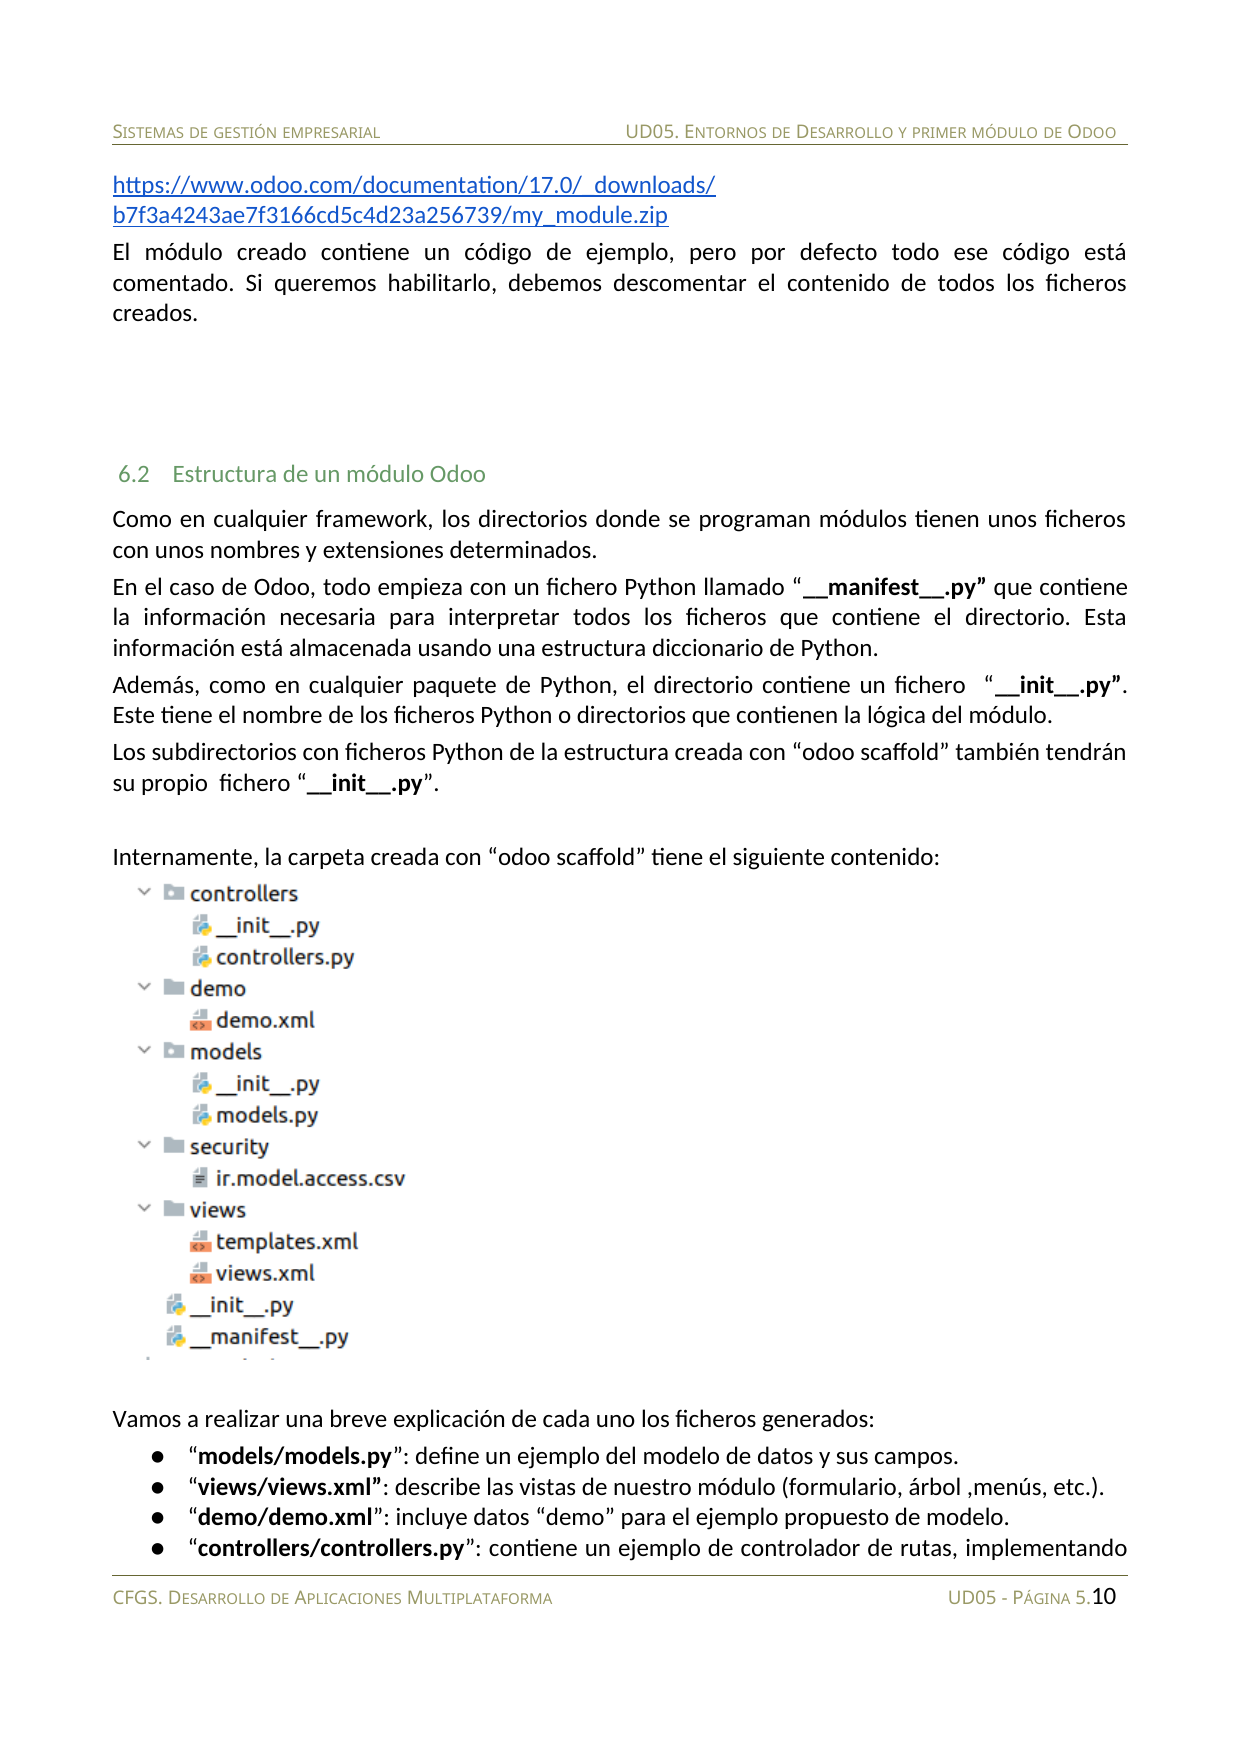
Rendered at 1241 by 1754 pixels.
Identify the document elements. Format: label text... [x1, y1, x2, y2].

list “views/views.xml”: describe las vistas de nuestro módulo (formulario, árbol ,menús, etc.). [150, 1471, 1128, 1501]
list “demo/demo.xml”: incluye datos “demo” para el ejemplo propuesto de modelo. [150, 1501, 1128, 1532]
list “models/models.py”: define un ejemplo del modelo de datos y sus campos. [150, 1440, 1128, 1471]
picture [112, 877, 532, 1360]
text Los subdirectorios con ficheros Python de la estructura creada con “odoo scaffold” también tendrán su propio fichero “__init__.py”. [112, 736, 1128, 797]
text Como en cualquier framework, los directorios donde se programan módulos tienen unos ficheros con unos nombres y extensiones determinados. [112, 503, 1128, 564]
list “controllers/controllers.py”: contiene un ejemplo de controlador de rutas, implementando [150, 1532, 1128, 1562]
text En el caso de Odoo, todo empieza con un fichero Python llamado “__manifest__.py” que contiene la información necesaria para interpretar todos los ficheros que contiene el directorio. Esta información está almacenada usando una estructura diccionario de Python. [112, 571, 1128, 662]
text Internamente, la carpeta creada con “odoo scaffold” tiene el siguiente contenido: [112, 841, 1128, 871]
text El módulo creado contiene un código de ejemplo, pero por defecto todo ese código está comentado. Si queremos habilitarlo, debemos descomentar el contenido de todos los ficheros creados. [112, 237, 1128, 328]
subtitle Estructura de un módulo Odoo [112, 458, 1128, 488]
text Además, como en cualquier paquete de Python, el directorio contiene un fichero “__init__.py”. Este tiene el nombre de los ficheros Python o directorios que contienen la lógica del módulo. [112, 669, 1128, 730]
text https://www.odoo.com/documentation/17.0/_downloads/b7f3a4243ae7f3166cd5c4d23a256739/my_module.zip [112, 169, 1128, 230]
text Vamos a realizar una breve explicación de cada uno los ficheros generados: [112, 1403, 1128, 1434]
